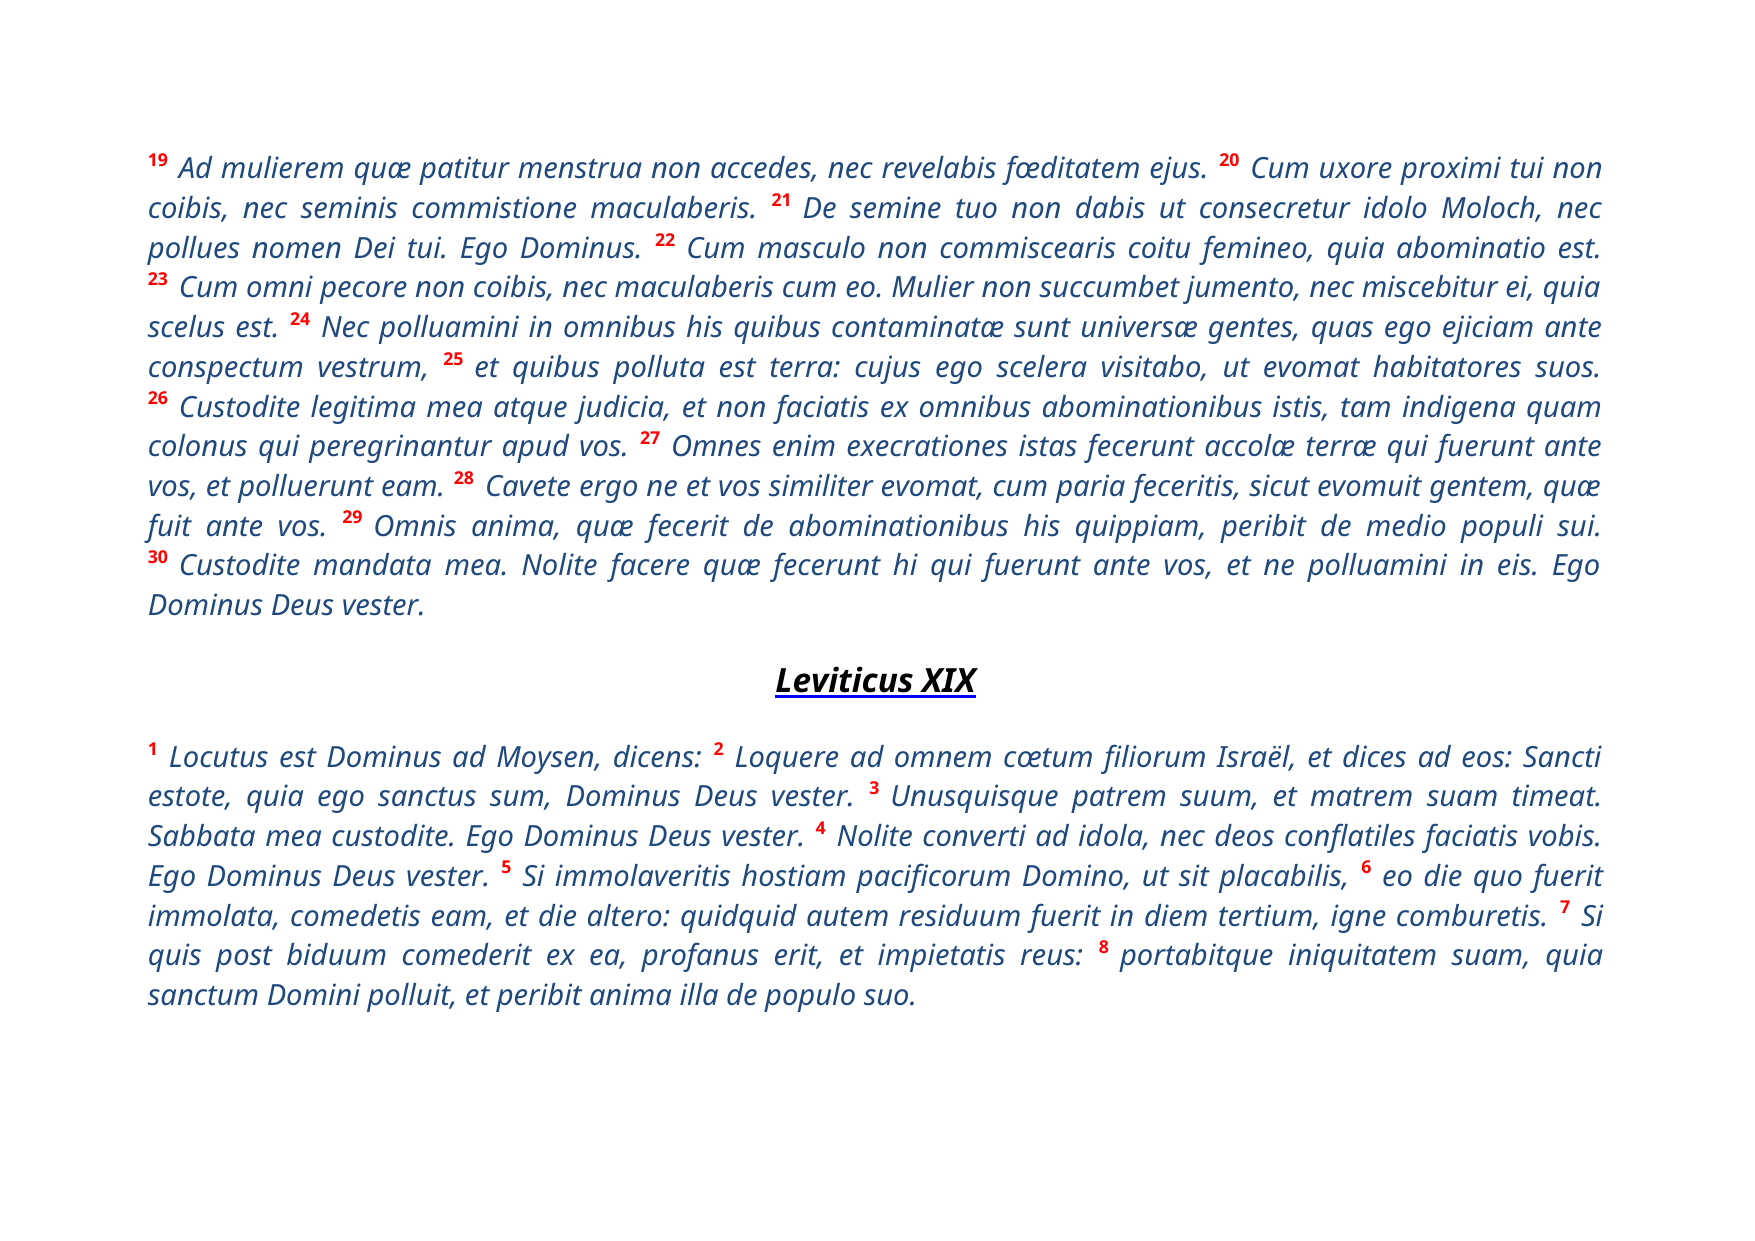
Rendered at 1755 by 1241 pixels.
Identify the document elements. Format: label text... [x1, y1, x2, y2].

text 19 Ad mulierem quæ patitur menstrua non accedes, nec revelabis fœditatem ejus. 20 Cum uxore proximi tui non coibis, nec seminis commistione maculaberis. 21 De semine tuo non dabis ut consecretur idolo Moloch, nec pollues nomen Dei tui. Ego Dominus. 22 Cum masculo non commiscearis coitu femineo, quia abominatio est. 23 Cum omni pecore non coibis, nec maculaberis cum eo. Mulier non succumbet jumento, nec miscebitur ei, quia scelus est. 24 Nec polluamini in omnibus his quibus contaminatæ sunt universæ gentes, quas ego ejiciam ante conspectum vestrum, 25 et quibus polluta est terra: cujus ego scelera visitabo, ut evomat habitatores suos. 26 Custodite legitima mea atque judicia, et non faciatis ex omnibus abominationibus istis, tam indigena quam colonus qui peregrinantur apud vos. 27 Omnes enim execrationes istas fecerunt accolæ terræ qui fuerunt ante vos, et polluerunt eam. 28 Cavete ergo ne et vos similiter evomat, cum paria feceritis, sicut evomuit gentem, quæ fuit ante vos. 29 Omnis anima, quæ fecerit de abominationibus his quippiam, peribit de medio populi sui. 30 Custodite mandata mea. Nolite facere quæ fecerunt hi qui fuerunt ante vos, et ne polluamini in eis. Ego Dominus Deus vester. [148, 148, 1606, 624]
text 1 Locutus est Dominus ad Moysen, dicens: 2 Loquere ad omnem cœtum filiorum Israël, et dices ad eos: Sancti estote, quia ego sanctus sum, Dominus Deus vester. 3 Unusquisque patrem suum, et matrem suam timeat. Sabbata mea custodite. Ego Dominus Deus vester. 4 Nolite converti ad idola, nec deos conflatiles faciatis vobis. Ego Dominus Deus vester. 5 Si immolaveritis hostiam pacificorum Domino, ut sit placabilis, 6 eo die quo fuerit immolata, comedetis eam, et die altero: quidquid autem residuum fuerit in diem tertium, igne comburetis. 7 Si quis post biduum comederit ex ea, profanus erit, et impietatis reus: 8 portabitque iniquitatem suam, quia sanctum Domini polluit, et peribit anima illa de populo suo. [148, 736, 1606, 1014]
text Leviticus XIX [148, 657, 1606, 703]
